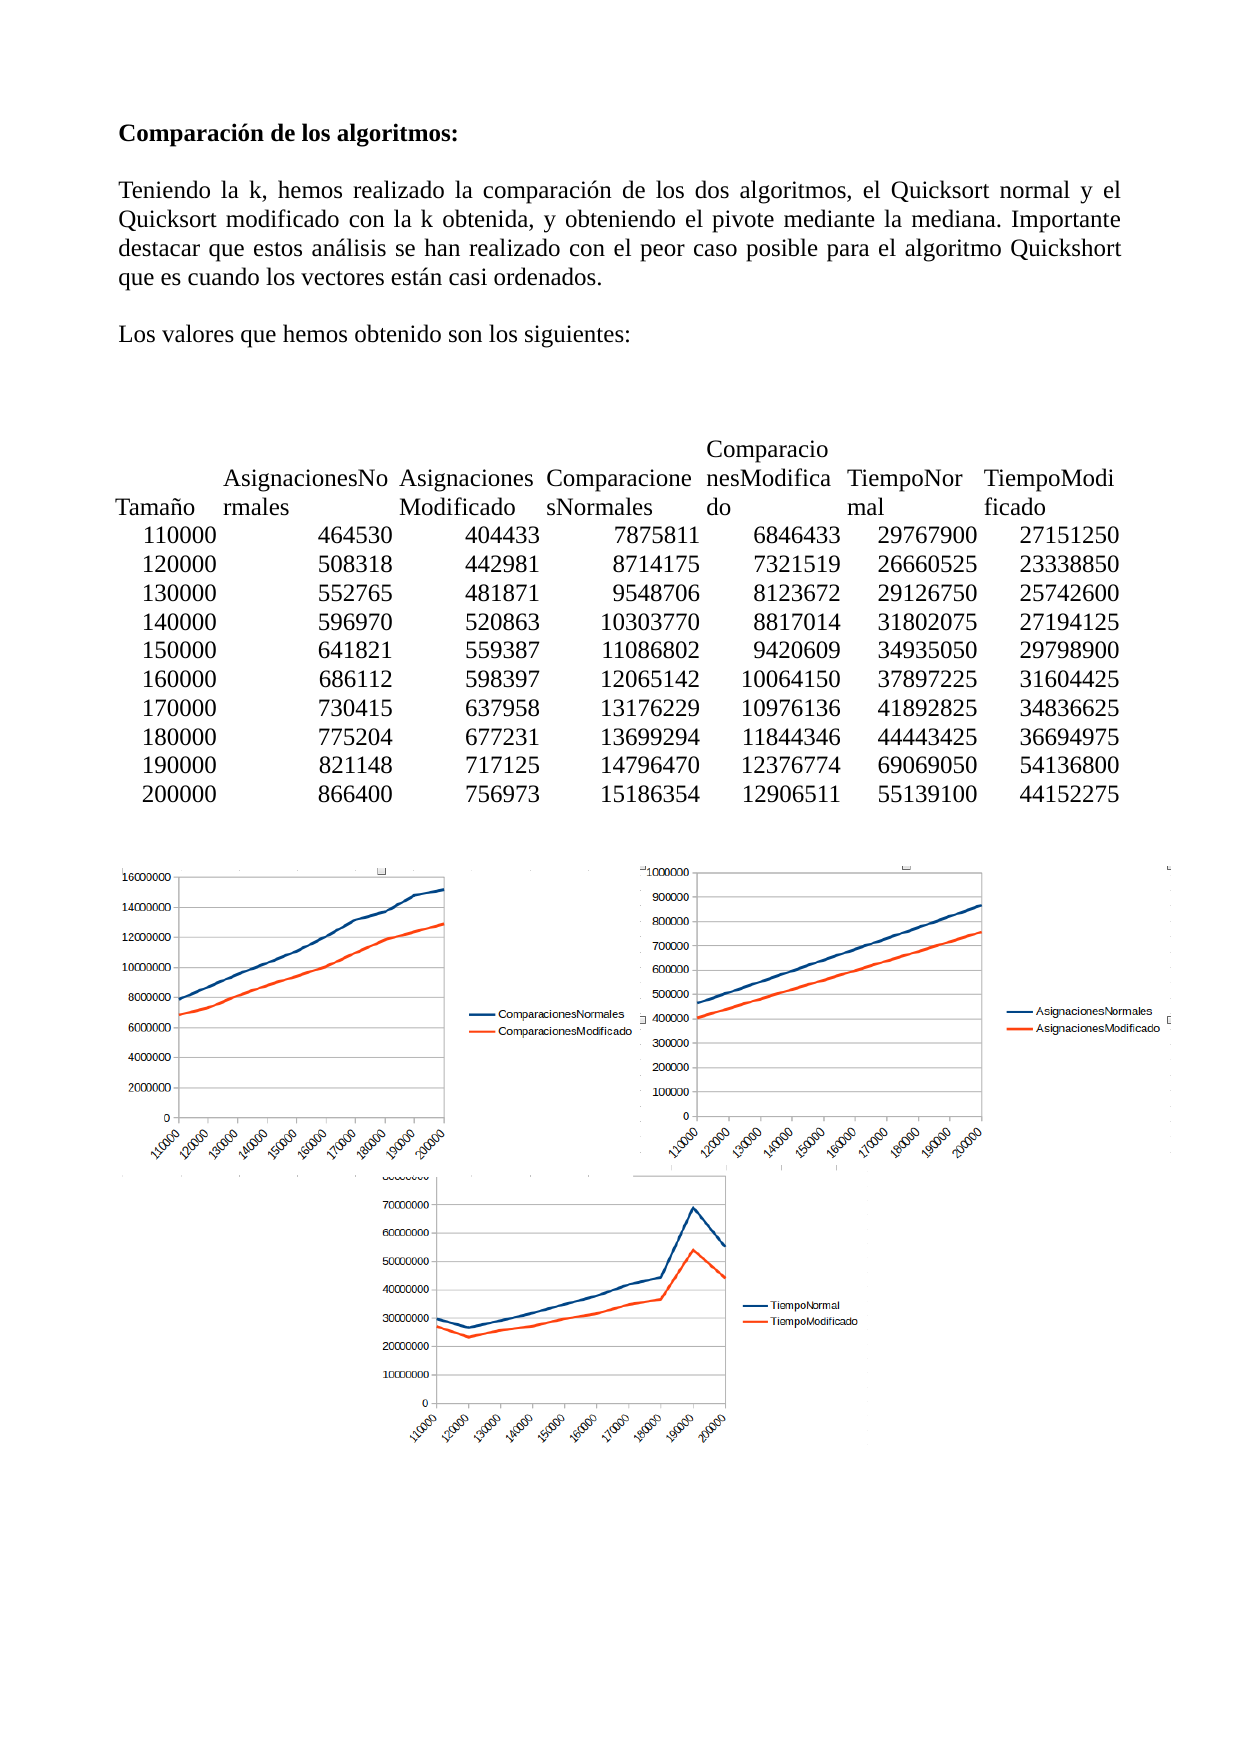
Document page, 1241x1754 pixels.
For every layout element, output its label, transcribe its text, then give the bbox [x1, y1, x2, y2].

table_cell 598397 [396, 664, 543, 693]
table_cell 508318 [220, 549, 396, 578]
table_header TiempoModificado [980, 434, 1122, 521]
table_cell 120000 [112, 549, 220, 578]
table_cell 821148 [220, 751, 396, 779]
table_cell 55139100 [844, 779, 980, 808]
table_cell 866400 [220, 779, 396, 808]
table_cell 730415 [220, 693, 396, 722]
text Teniendo la k, hemos realizado la comparación de los dos algoritmos, el Quicksort normal y el Quicksort modificado con la k obtenida, y obteniendo el pivote mediante la mediana. Importante destacar que estos análisis se han realizado con el peor caso posible para el algoritmo Quickshort que es cuando los vectores están casi ordenados. [118, 176, 1122, 291]
table_cell 25742600 [980, 578, 1122, 607]
table_cell 69069050 [844, 751, 980, 779]
table_cell 23338850 [980, 549, 1122, 578]
table_cell 12065142 [543, 664, 703, 693]
text Los valores que hemos obtenido son los siguientes: [118, 319, 1122, 348]
table_cell 37897225 [844, 664, 980, 693]
table_cell 8123672 [703, 578, 844, 607]
table_cell 140000 [112, 607, 220, 636]
text Comparación de los algoritmos: [118, 118, 1122, 147]
table_cell 404433 [396, 521, 543, 549]
table_cell 36694975 [980, 722, 1122, 751]
table_header Tamaño [112, 434, 220, 521]
table_cell 641821 [220, 636, 396, 664]
table_cell 34935050 [844, 636, 980, 664]
table_cell 15186354 [543, 779, 703, 808]
table_cell 8714175 [543, 549, 703, 578]
table_cell 11086802 [543, 636, 703, 664]
table_cell 596970 [220, 607, 396, 636]
table_cell 481871 [396, 578, 543, 607]
table_cell 9548706 [543, 578, 703, 607]
table_cell 160000 [112, 664, 220, 693]
table_cell 14796470 [543, 751, 703, 779]
picture [122, 866, 1171, 1448]
table_cell 27151250 [980, 521, 1122, 549]
table_cell 130000 [112, 578, 220, 607]
table_header ComparacionesModificado [703, 434, 844, 521]
table_cell 10303770 [543, 607, 703, 636]
table_cell 9420609 [703, 636, 844, 664]
table_cell 11844346 [703, 722, 844, 751]
table_cell 190000 [112, 751, 220, 779]
table_cell 559387 [396, 636, 543, 664]
table_cell 464530 [220, 521, 396, 549]
table_cell 27194125 [980, 607, 1122, 636]
table_header AsignacionesModificado [396, 434, 543, 521]
table_cell 170000 [112, 693, 220, 722]
table_cell 442981 [396, 549, 543, 578]
table_cell 44443425 [844, 722, 980, 751]
table_cell 34836625 [980, 693, 1122, 722]
table_cell 13699294 [543, 722, 703, 751]
table_cell 26660525 [844, 549, 980, 578]
table_cell 10064150 [703, 664, 844, 693]
table_cell 756973 [396, 779, 543, 808]
table_cell 54136800 [980, 751, 1122, 779]
table_cell 520863 [396, 607, 543, 636]
table_cell 7875811 [543, 521, 703, 549]
table_cell 717125 [396, 751, 543, 779]
table_cell 686112 [220, 664, 396, 693]
table_cell 200000 [112, 779, 220, 808]
table_cell 775204 [220, 722, 396, 751]
table_cell 13176229 [543, 693, 703, 722]
table_cell 10976136 [703, 693, 844, 722]
table_cell 41892825 [844, 693, 980, 722]
table_header TiempoNormal [844, 434, 980, 521]
table_cell 29798900 [980, 636, 1122, 664]
table_cell 677231 [396, 722, 543, 751]
table_cell 6846433 [703, 521, 844, 549]
table_cell 29126750 [844, 578, 980, 607]
table_cell 31802075 [844, 607, 980, 636]
table_cell 7321519 [703, 549, 844, 578]
table_header ComparacionesNormales [543, 434, 703, 521]
table_cell 31604425 [980, 664, 1122, 693]
table_cell 12906511 [703, 779, 844, 808]
table_cell 552765 [220, 578, 396, 607]
table_cell 12376774 [703, 751, 844, 779]
table_cell 29767900 [844, 521, 980, 549]
table_cell 180000 [112, 722, 220, 751]
table_cell 637958 [396, 693, 543, 722]
table_header AsignacionesNormales [220, 434, 396, 521]
table_cell 8817014 [703, 607, 844, 636]
table_cell 110000 [112, 521, 220, 549]
table_cell 44152275 [980, 779, 1122, 808]
table_cell 150000 [112, 636, 220, 664]
